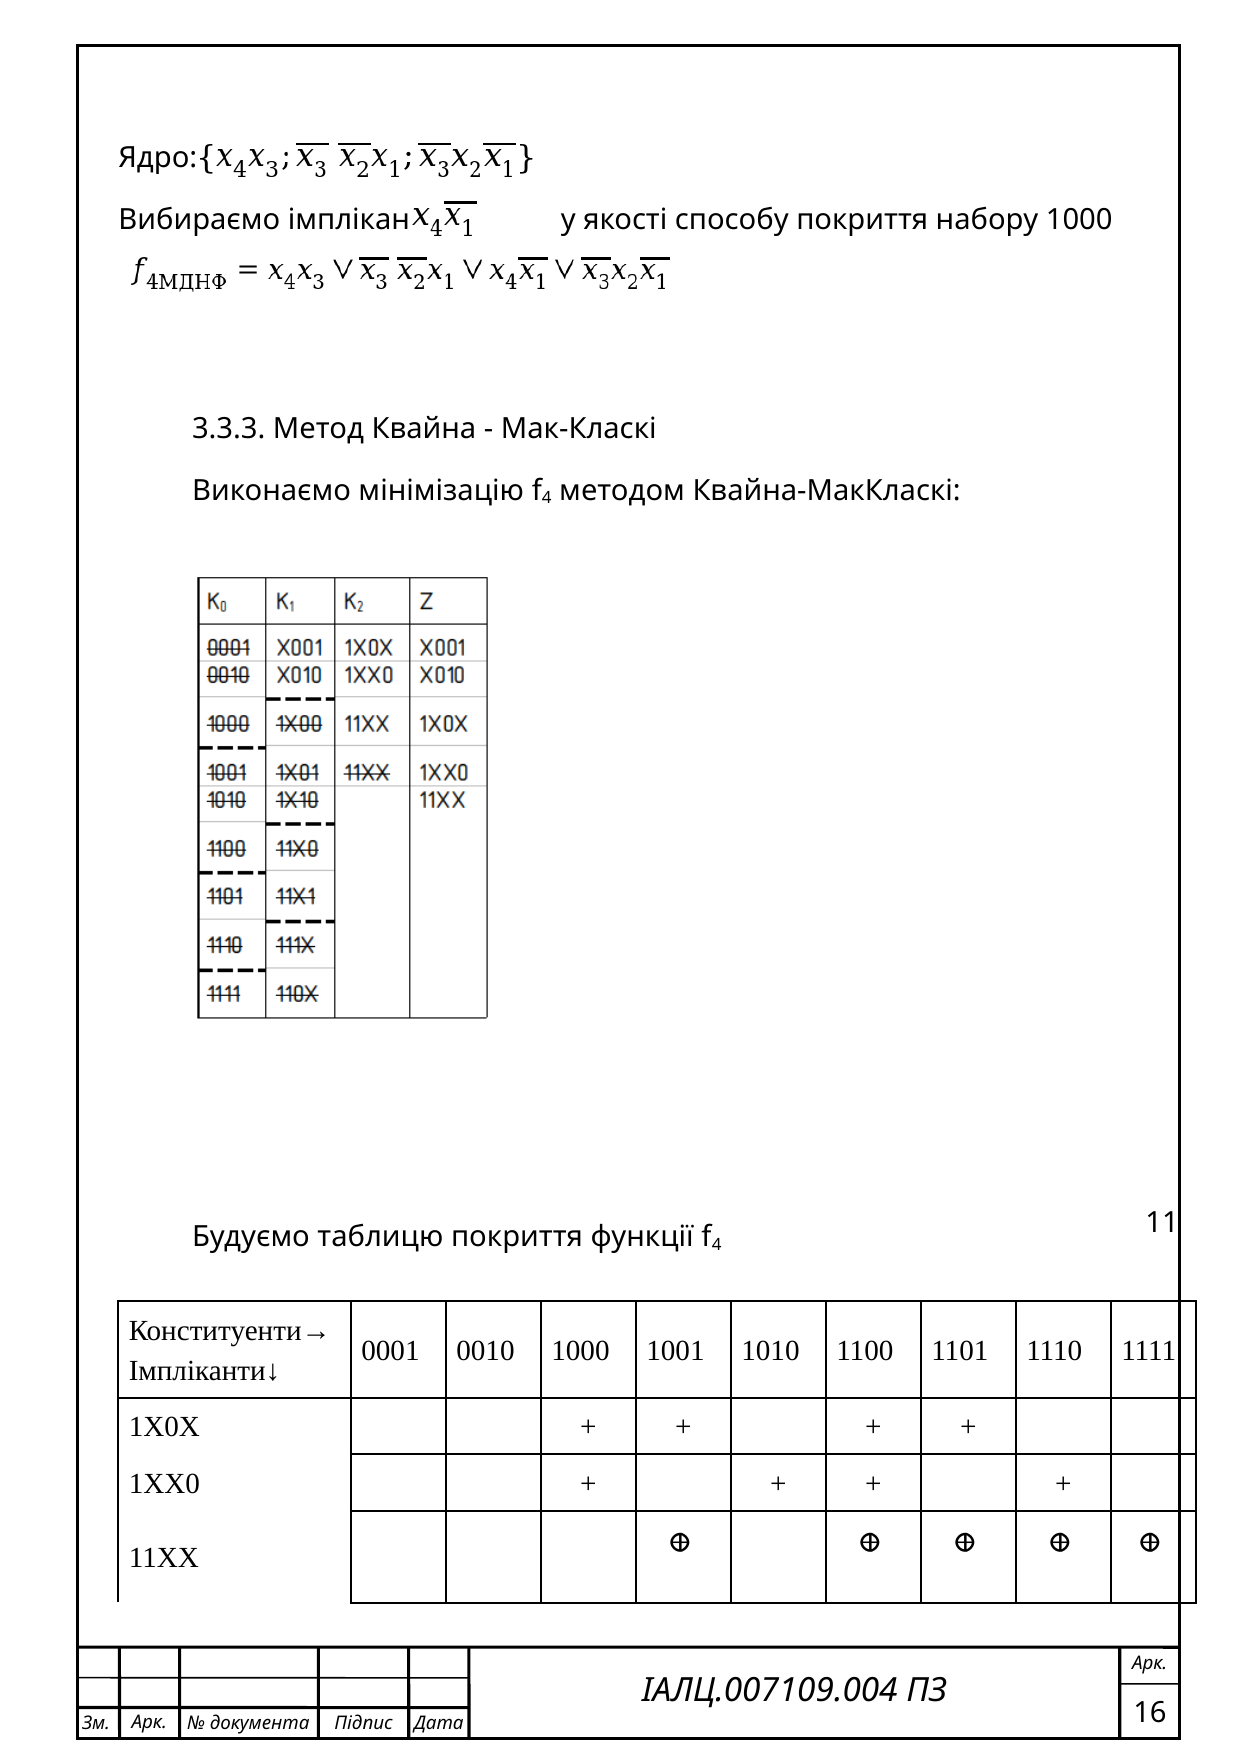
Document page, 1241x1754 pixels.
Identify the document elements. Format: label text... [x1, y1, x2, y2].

table_cell [1112, 1455, 1178, 1510]
table_cell [352, 1455, 445, 1510]
table_cell 11XX [119, 1510, 350, 1602]
text Ядро: [118, 136, 195, 176]
table_cell [447, 1455, 540, 1510]
table_header 1000 [542, 1302, 635, 1397]
table_cell 1XX0 [119, 1453, 350, 1510]
table_cell [637, 1455, 730, 1510]
table_cell [922, 1512, 1015, 1602]
table_cell [1112, 1399, 1178, 1453]
table_cell [827, 1512, 920, 1602]
table_cell [1017, 1399, 1110, 1453]
picture [1040, 1522, 1086, 1564]
table_cell [922, 1455, 1015, 1510]
table_cell + [637, 1399, 730, 1453]
picture [409, 200, 480, 239]
table_cell + [827, 1399, 920, 1453]
picture [1131, 1522, 1176, 1564]
table_header 1100 [827, 1302, 920, 1397]
table_header 1001 [637, 1302, 730, 1397]
table_cell [732, 1399, 825, 1453]
table_cell [637, 1512, 730, 1602]
table_cell + [542, 1455, 635, 1510]
table_header 1101 [922, 1302, 1015, 1397]
table_header Конституенти→ Імпліканти↓ [119, 1302, 350, 1397]
text Будуємо таблицю покриття функції f4 [118, 1215, 1149, 1255]
picture [195, 130, 536, 181]
table_header 1110 [1017, 1302, 1110, 1397]
table_cell + [922, 1399, 1015, 1453]
picture [660, 1522, 706, 1564]
table_cell [352, 1512, 445, 1602]
table_cell [447, 1512, 540, 1602]
table_cell [732, 1512, 825, 1602]
table_cell [1112, 1512, 1178, 1602]
table_cell + [1017, 1455, 1110, 1510]
picture [195, 576, 489, 1021]
text Вибираємо імпліканту у якості способу покриття набору 1000 [118, 198, 1149, 238]
table_cell [1181, 1512, 1195, 1602]
text 3.3.3. Метод Квайна - Мак-Класкі [118, 407, 1149, 447]
table_header 1111 [1112, 1302, 1178, 1397]
table_cell [447, 1399, 540, 1453]
table_cell + [732, 1455, 825, 1510]
table_cell [1181, 1455, 1195, 1510]
table_cell [352, 1399, 445, 1453]
picture [850, 1522, 896, 1564]
table_cell 1X0X [119, 1399, 350, 1453]
text [536, 136, 1149, 176]
table_header [1181, 1302, 1195, 1397]
text Виконаємо мінімізацію f4 методом Квайна-МакКласкі: [118, 469, 1149, 509]
picture [123, 248, 685, 300]
table_header 0010 [447, 1302, 540, 1397]
table_cell [1017, 1512, 1110, 1602]
table_header 1010 [732, 1302, 825, 1397]
table_header 0001 [352, 1302, 445, 1397]
picture [945, 1522, 991, 1564]
table_cell + [827, 1455, 920, 1510]
table_cell [1181, 1399, 1195, 1453]
table_cell + [542, 1399, 635, 1453]
table_cell [542, 1512, 635, 1602]
